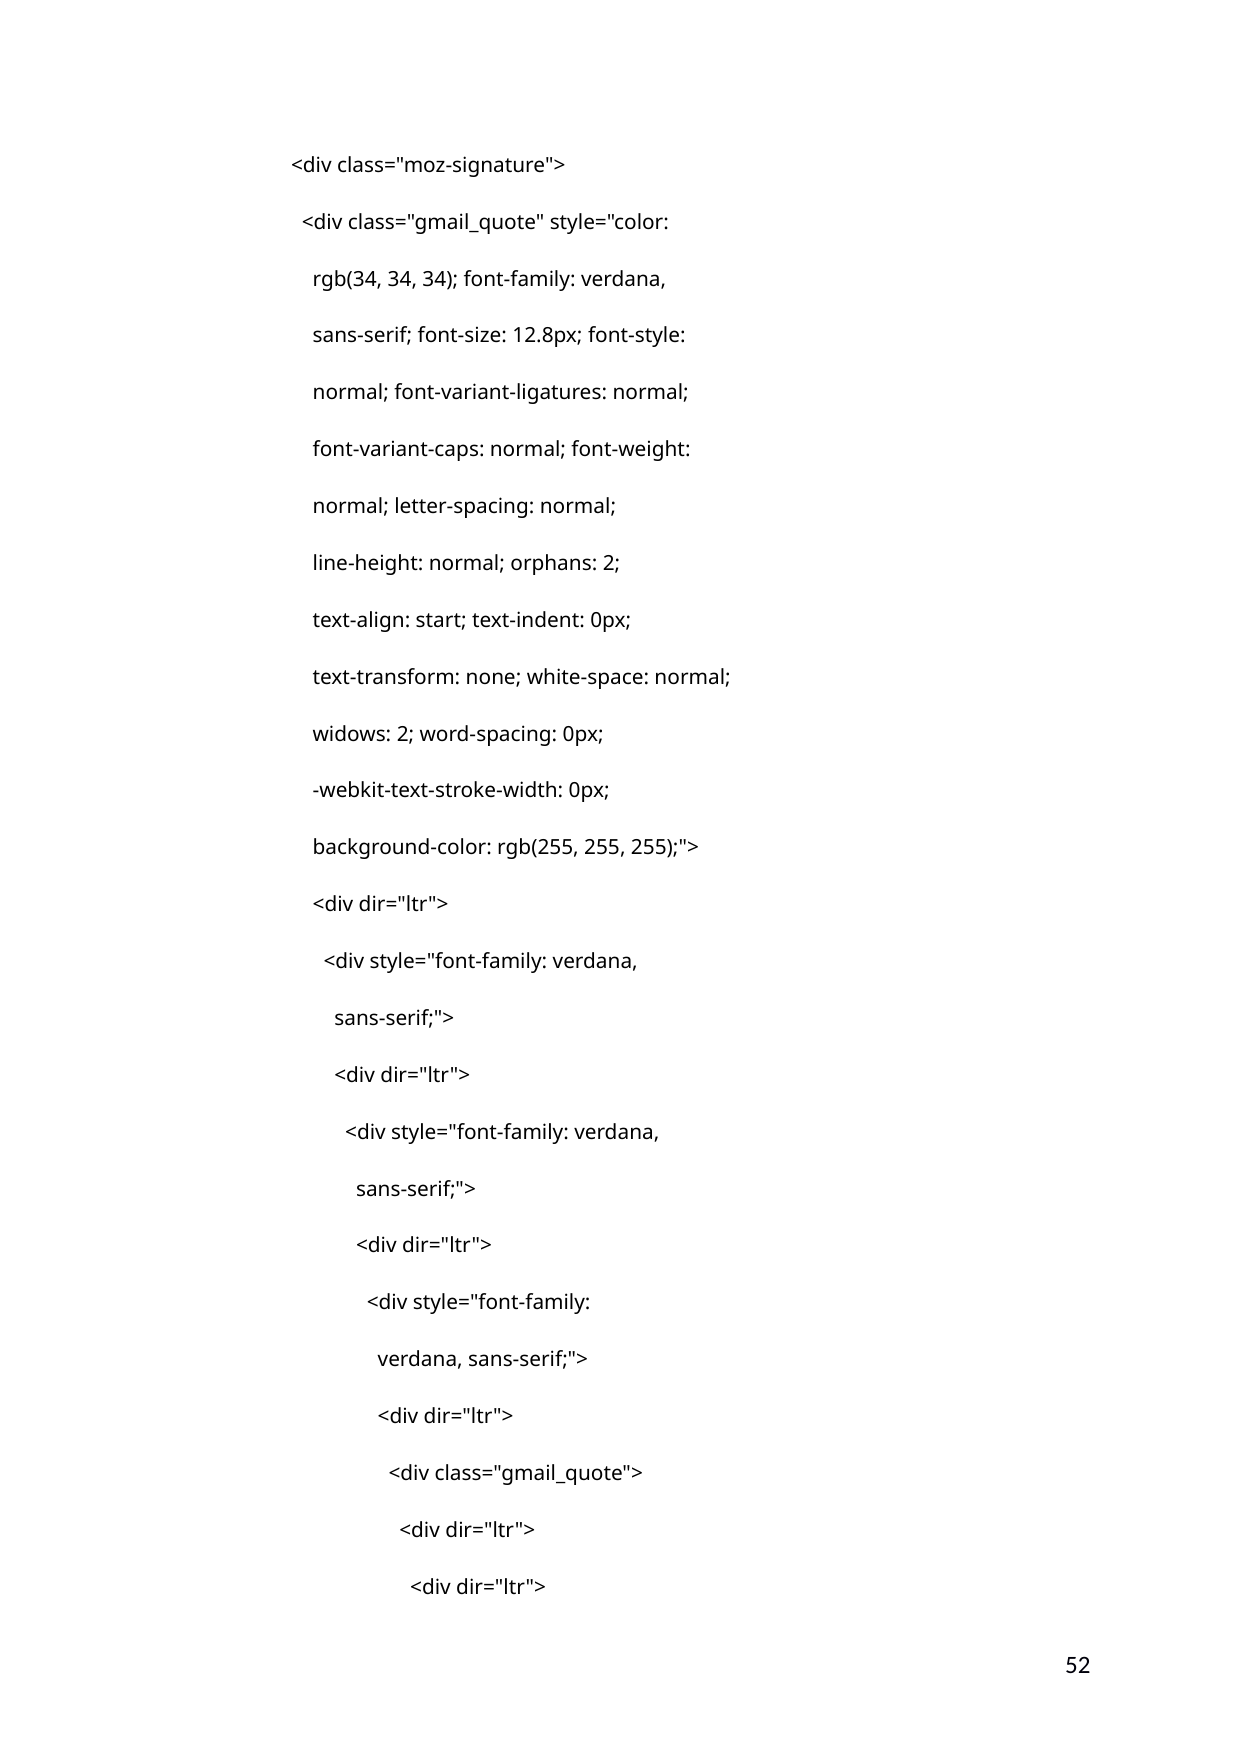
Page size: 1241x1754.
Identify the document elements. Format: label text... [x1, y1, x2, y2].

text <div class="gmail_quote" style="color: [150, 207, 1090, 235]
text <div dir="ltr"> [150, 1231, 1090, 1259]
text <div dir="ltr"> [150, 1572, 1090, 1600]
text sans-serif;"> [150, 1174, 1090, 1202]
text -webkit-text-stroke-width: 0px; [150, 776, 1090, 804]
text background-color: rgb(255, 255, 255);"> [150, 832, 1090, 861]
text <div style="font-family: verdana, [150, 946, 1090, 975]
text <div dir="ltr"> [150, 1060, 1090, 1088]
text <div dir="ltr"> [150, 1515, 1090, 1543]
text widows: 2; word-spacing: 0px; [150, 719, 1090, 747]
text <div class="gmail_quote"> [150, 1458, 1090, 1487]
text line-height: normal; orphans: 2; [150, 548, 1090, 577]
text rgb(34, 34, 34); font-family: verdana, [150, 264, 1090, 292]
text verdana, sans-serif;"> [150, 1344, 1090, 1373]
text <div class="moz-signature"> [150, 150, 1090, 178]
text sans-serif;"> [150, 1003, 1090, 1032]
text <div dir="ltr"> [150, 889, 1090, 918]
text normal; letter-spacing: normal; [150, 491, 1090, 520]
text <div style="font-family: [150, 1287, 1090, 1316]
text <div style="font-family: verdana, [150, 1117, 1090, 1145]
text text-align: start; text-indent: 0px; [150, 605, 1090, 633]
text normal; font-variant-ligatures: normal; [150, 377, 1090, 406]
text text-transform: none; white-space: normal; [150, 662, 1090, 690]
text font-variant-caps: normal; font-weight: [150, 434, 1090, 463]
text sans-serif; font-size: 12.8px; font-style: [150, 321, 1090, 349]
text <div dir="ltr"> [150, 1401, 1090, 1430]
